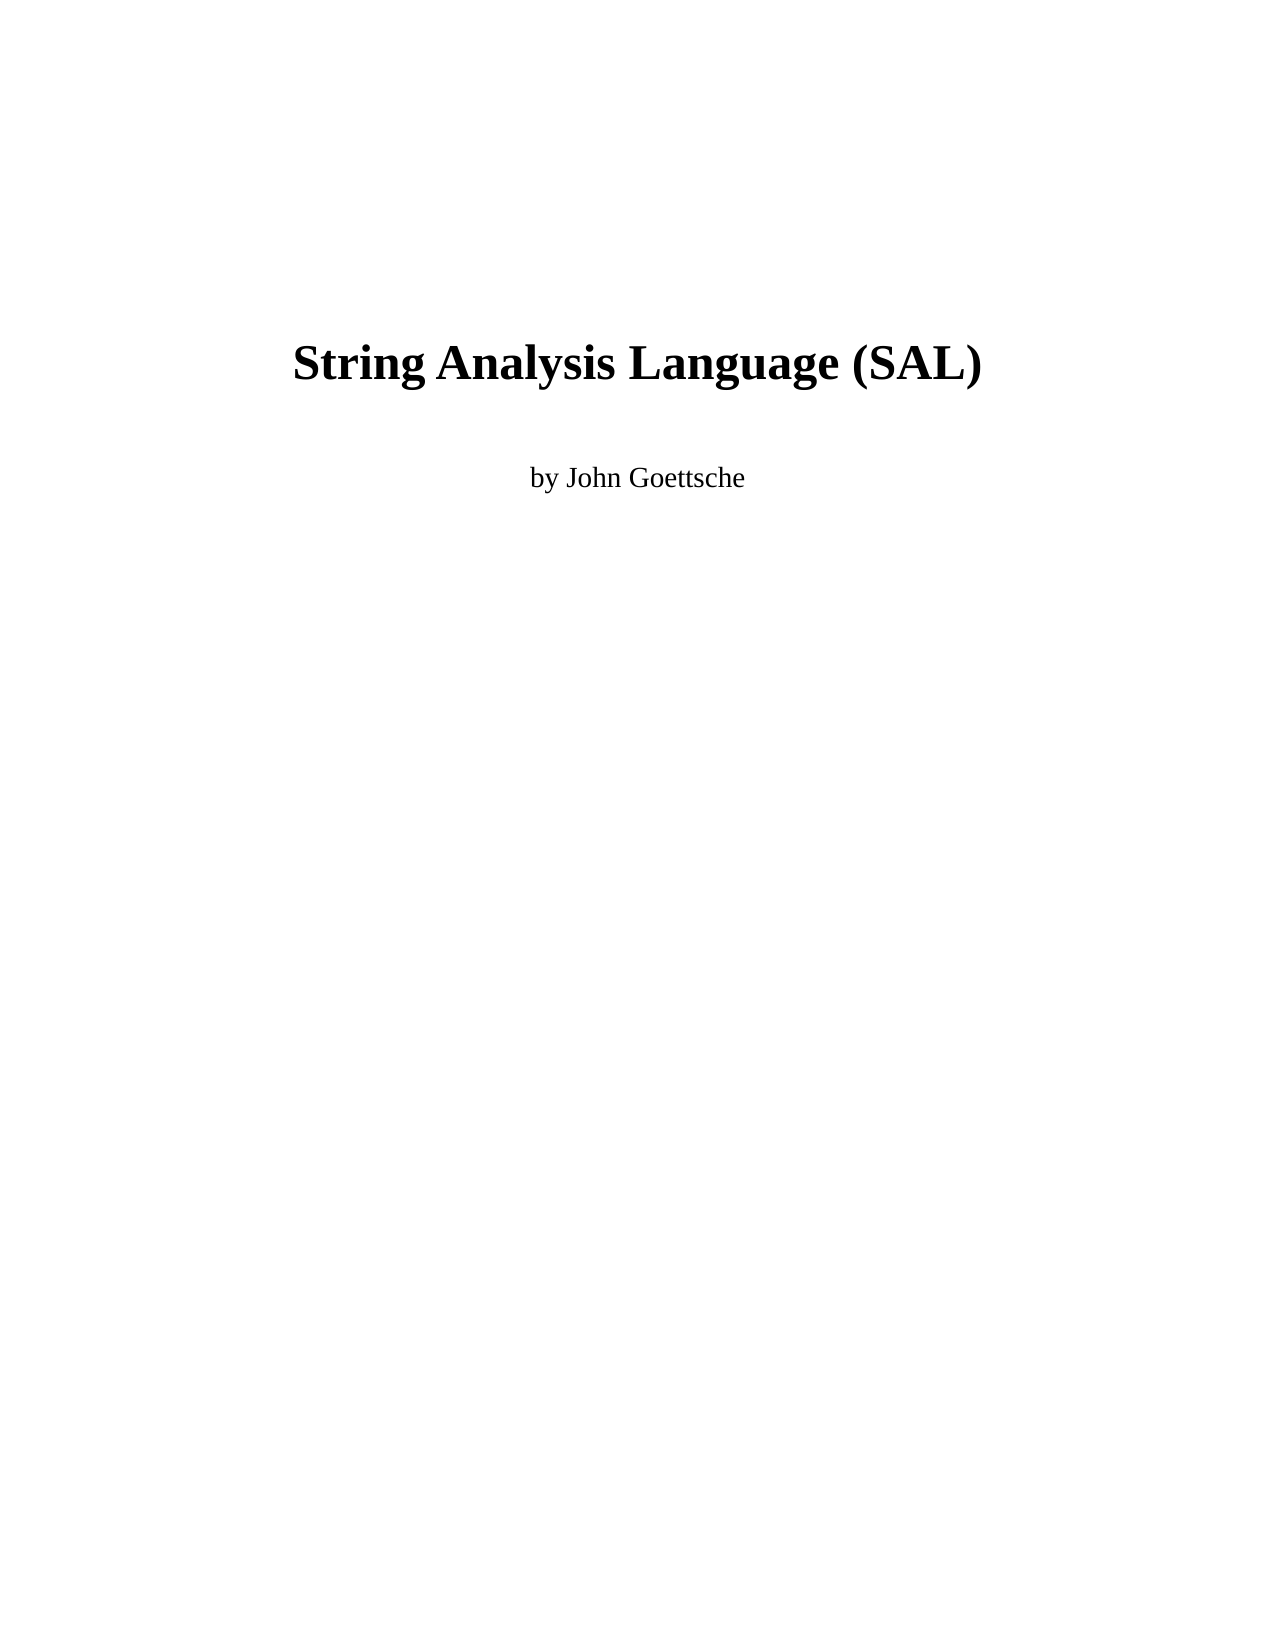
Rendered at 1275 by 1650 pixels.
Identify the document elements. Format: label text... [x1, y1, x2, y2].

title String Analysis Language (SAL) [118, 333, 1157, 391]
text by John Goettsche [118, 461, 1157, 494]
